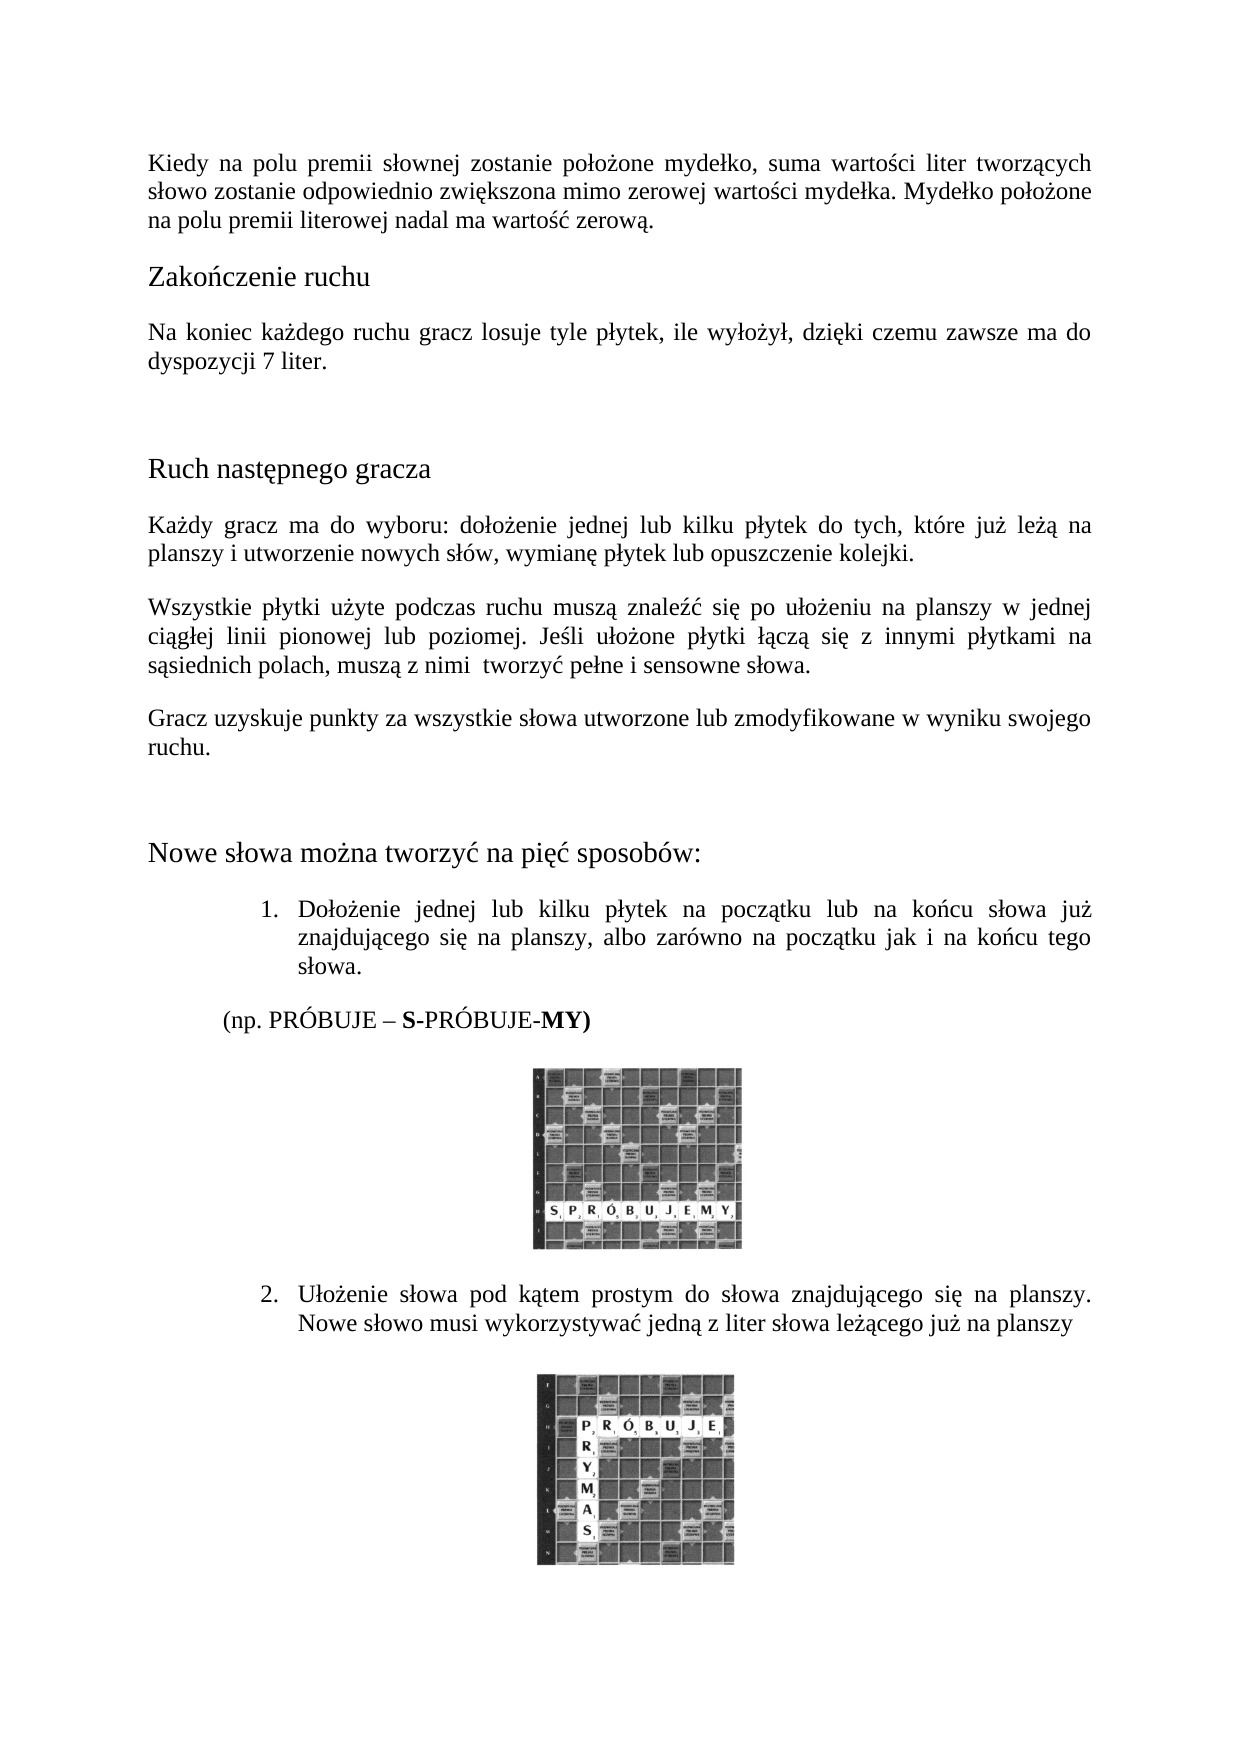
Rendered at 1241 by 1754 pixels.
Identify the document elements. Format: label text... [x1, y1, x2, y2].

text Wszystkie płytki użyte podczas ruchu muszą znaleźć się po ułożeniu na planszy w jednej ciągłej linii pionowej lub poziomej. Jeśli ułożone płytki łączą się z innymi płytkami na sąsiednich polach, muszą z nimi tworzyć pełne i sensowne słowa. [148, 592, 1093, 678]
list Ułożenie słowa pod kątem prostym do słowa znajdującego się na planszy. Nowe słowo musi wykorzystywać jedną z liter słowa leżącego już na planszy [260, 1279, 1093, 1337]
text Zakończenie ruchu [148, 259, 1093, 292]
text Na koniec każdego ruchu gracz losuje tyle płytek, ile wyłożył, dzięki czemu zawsze ma do dyspozycji 7 liter. [148, 317, 1093, 375]
text Każdy gracz ma do wyboru: dołożenie jednej lub kilku płytek do tych, które już leżą na planszy i utworzenie nowych słów, wymianę płytek lub opuszczenie kolejki. [148, 510, 1093, 567]
list Dołożenie jednej lub kilku płytek na początku lub na końcu słowa już znajdującego się na planszy, albo zarówno na początku jak i na końcu tego słowa. [260, 894, 1093, 980]
text Nowe słowa można tworzyć na pięć sposobów: [148, 835, 1093, 869]
list (np. PRÓBUJE – S-PRÓBUJE-MY) [223, 1005, 1093, 1034]
text Kiedy na polu premii słownej zostanie położone mydełko, suma wartości liter tworzących słowo zostanie odpowiednio zwiększona mimo zerowej wartości mydełka. Mydełko położone na polu premii literowej nadal ma wartość zerową. [148, 148, 1093, 234]
text Ruch następnego gracza [148, 451, 1093, 485]
text Gracz uzyskuje punkty za wszystkie słowa utworzone lub zmodyfikowane w wyniku swojego ruchu. [148, 703, 1093, 761]
